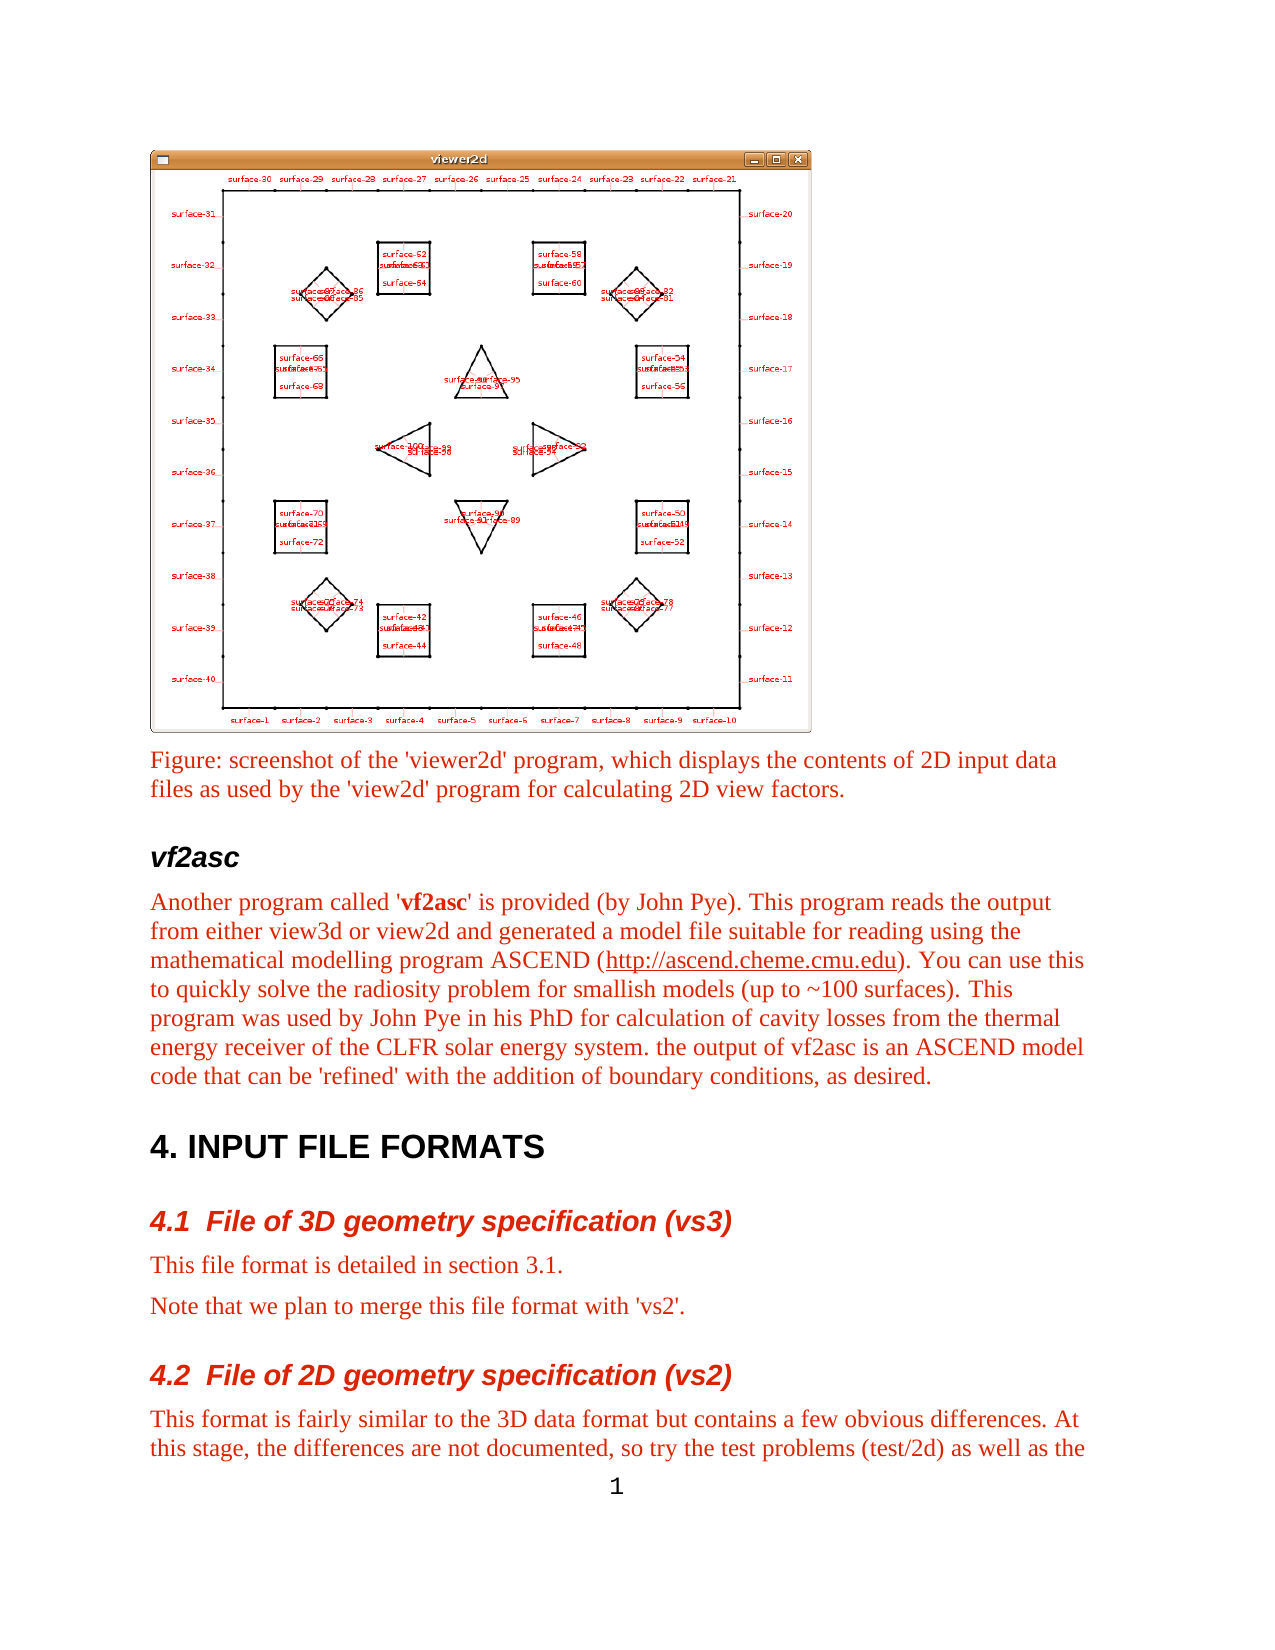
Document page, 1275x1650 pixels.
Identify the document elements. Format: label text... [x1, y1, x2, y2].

text Another program called 'vf2asc' is provided (by John Pye). This program reads the output from either view3d or view2d and generated a model file suitable for reading using the mathematical modelling program ASCEND (http://ascend.cheme.cmu.edu). You can use this to quickly solve the radiosity problem for smallish models (up to ~100 surfaces). This program was used by John Pye in his PhD for calculation of cavity losses from the thermal energy receiver of the CLFR solar energy system. the output of vf2asc is an ASCEND model code that can be 'refined' with the addition of boundary conditions, as desired. [150, 886, 1095, 1090]
text Figure: screenshot of the 'viewer2d' program, which displays the contents of 2D input data files as used by the 'view2d' program for calculating 2D view factors. [150, 745, 1095, 803]
text This format is fairly similar to the 3D data format but contains a few obvious differences. At this stage, the differences are not documented, so try the test problems (test/2d) as well as the [150, 1404, 1095, 1462]
subtitle vf2asc [150, 840, 1095, 874]
text Note that we plan to merge this file format with 'vs2'. [150, 1291, 1095, 1320]
subtitle 4. INPUT FILE FORMATS [150, 1127, 1095, 1166]
subtitle 4.1 File of 3D geometry specification (vs3) [150, 1203, 1095, 1237]
text This file format is detailed in section 3.1. [150, 1249, 1095, 1278]
picture [150, 150, 812, 733]
subtitle 4.2 File of 2D geometry specification (vs2) [150, 1358, 1095, 1391]
